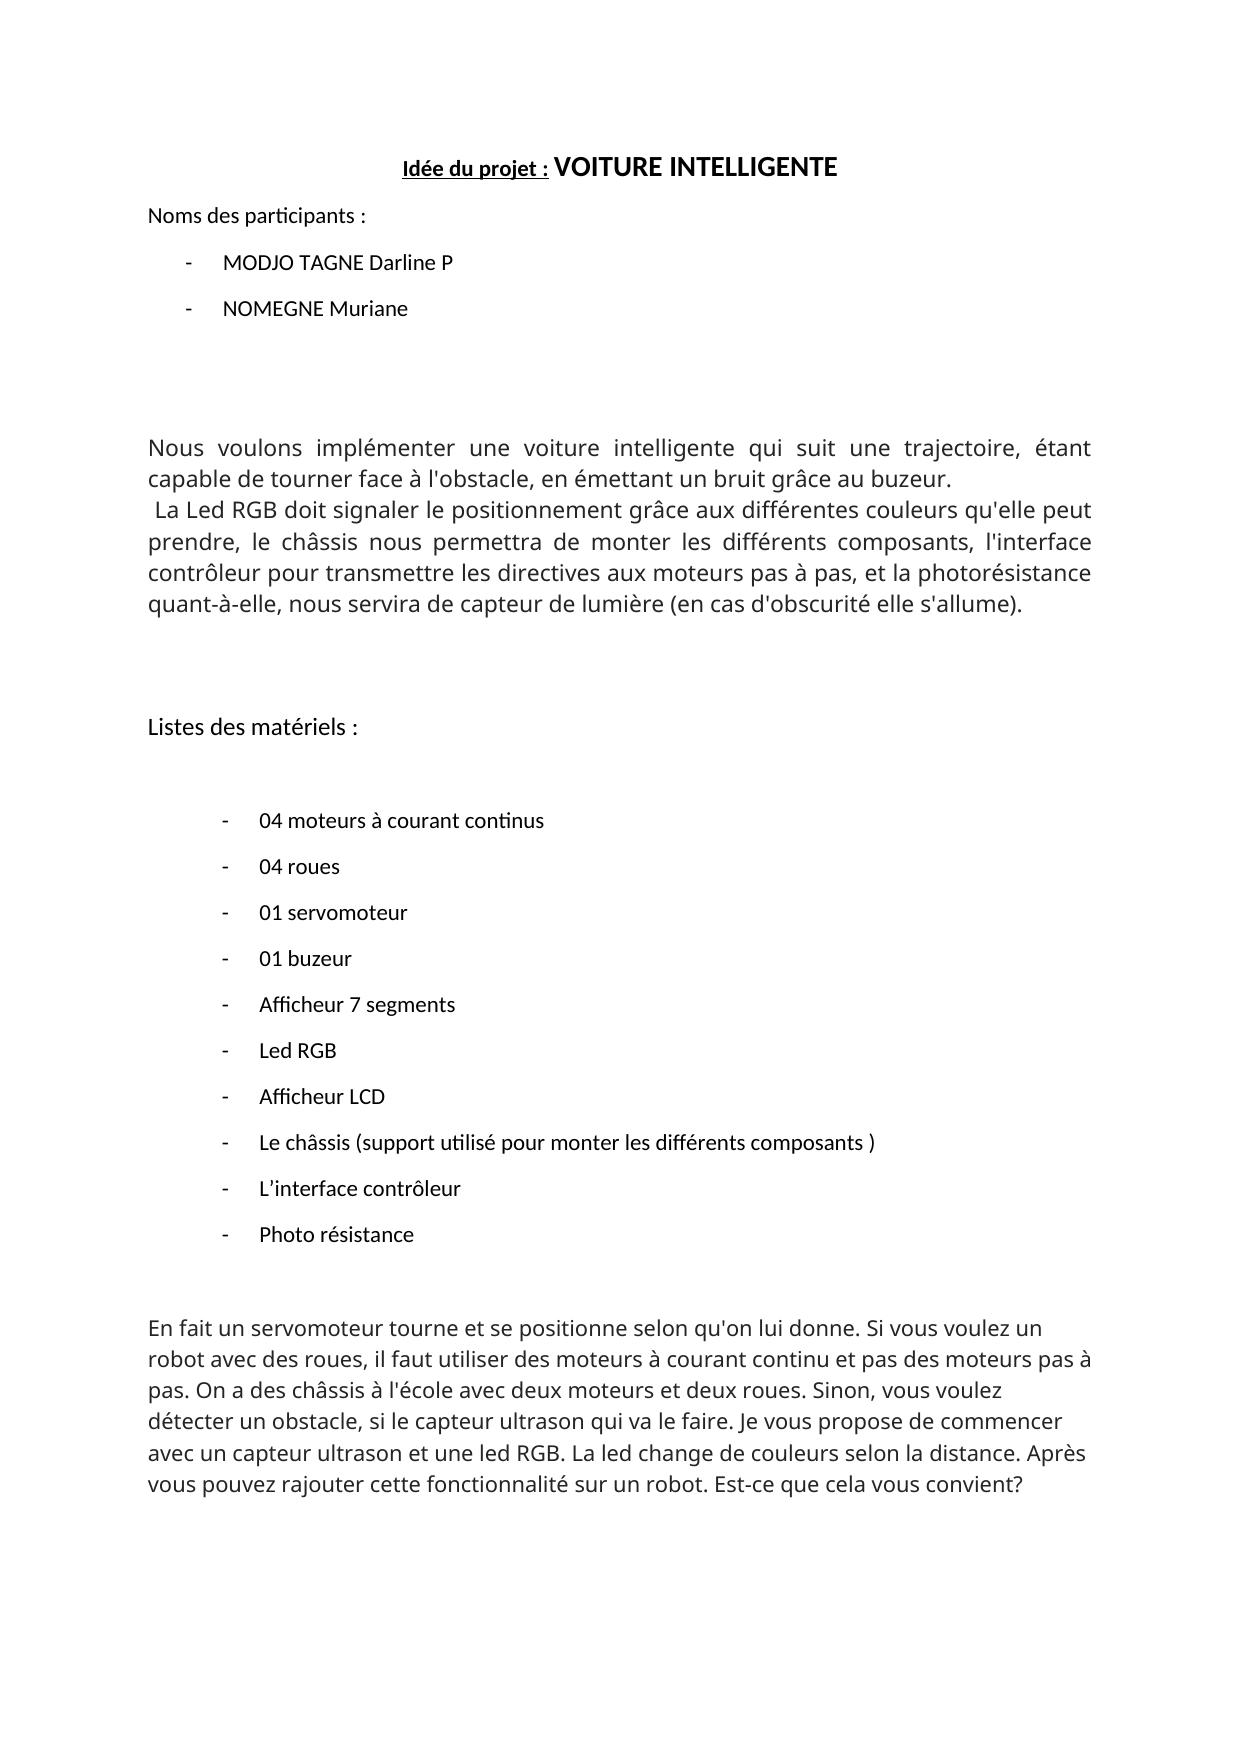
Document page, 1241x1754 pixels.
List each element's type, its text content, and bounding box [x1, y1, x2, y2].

list Afficheur 7 segments [222, 990, 1093, 1018]
text Listes des matériels : [148, 711, 1093, 742]
list Afficheur LCD [222, 1082, 1093, 1110]
list 04 moteurs à courant continus [222, 806, 1093, 834]
list 01 buzeur [222, 944, 1093, 972]
list Led RGB [222, 1036, 1093, 1064]
text Idée du projet : VOITURE INTELLIGENTE [148, 148, 1093, 183]
list L’interface contrôleur [222, 1174, 1093, 1202]
list NOMEGNE Muriane [185, 294, 1093, 322]
list Le châssis (support utilisé pour monter les différents composants ) [222, 1128, 1093, 1156]
text Nous voulons implémenter une voiture intelligente qui suit une trajectoire, étant capable de tourner face à l'obstacle, en émettant un bruit grâce au buzeur. [148, 432, 1093, 494]
text Noms des participants : [148, 202, 1093, 230]
text En fait un servomoteur tourne et se positionne selon qu'on lui donne. Si vous voulez un robot avec des roues, il faut utiliser des moteurs à courant continu et pas des moteurs pas à pas. On a des châssis à l'école avec deux moteurs et deux roues. Sinon, vous voulez détecter un obstacle, si le capteur ultrason qui va le faire. Je vous propose de commencer avec un capteur ultrason et une led RGB. La led change de couleurs selon la distance. Après vous pouvez rajouter cette fonctionnalité sur un robot. Est-ce que cela vous convient? [148, 1313, 1093, 1499]
list Photo résistance [222, 1221, 1093, 1248]
list MODJO TAGNE Darline P [185, 248, 1093, 276]
text La Led RGB doit signaler le positionnement grâce aux différentes couleurs qu'elle peut prendre, le châssis nous permettra de monter les différents composants, l'interface contrôleur pour transmettre les directives aux moteurs pas à pas, et la photorésistance quant-à-elle, nous servira de capteur de lumière (en cas d'obscurité elle s'allume). [148, 494, 1093, 619]
list 01 servomoteur [222, 898, 1093, 926]
list 04 roues [222, 852, 1093, 880]
